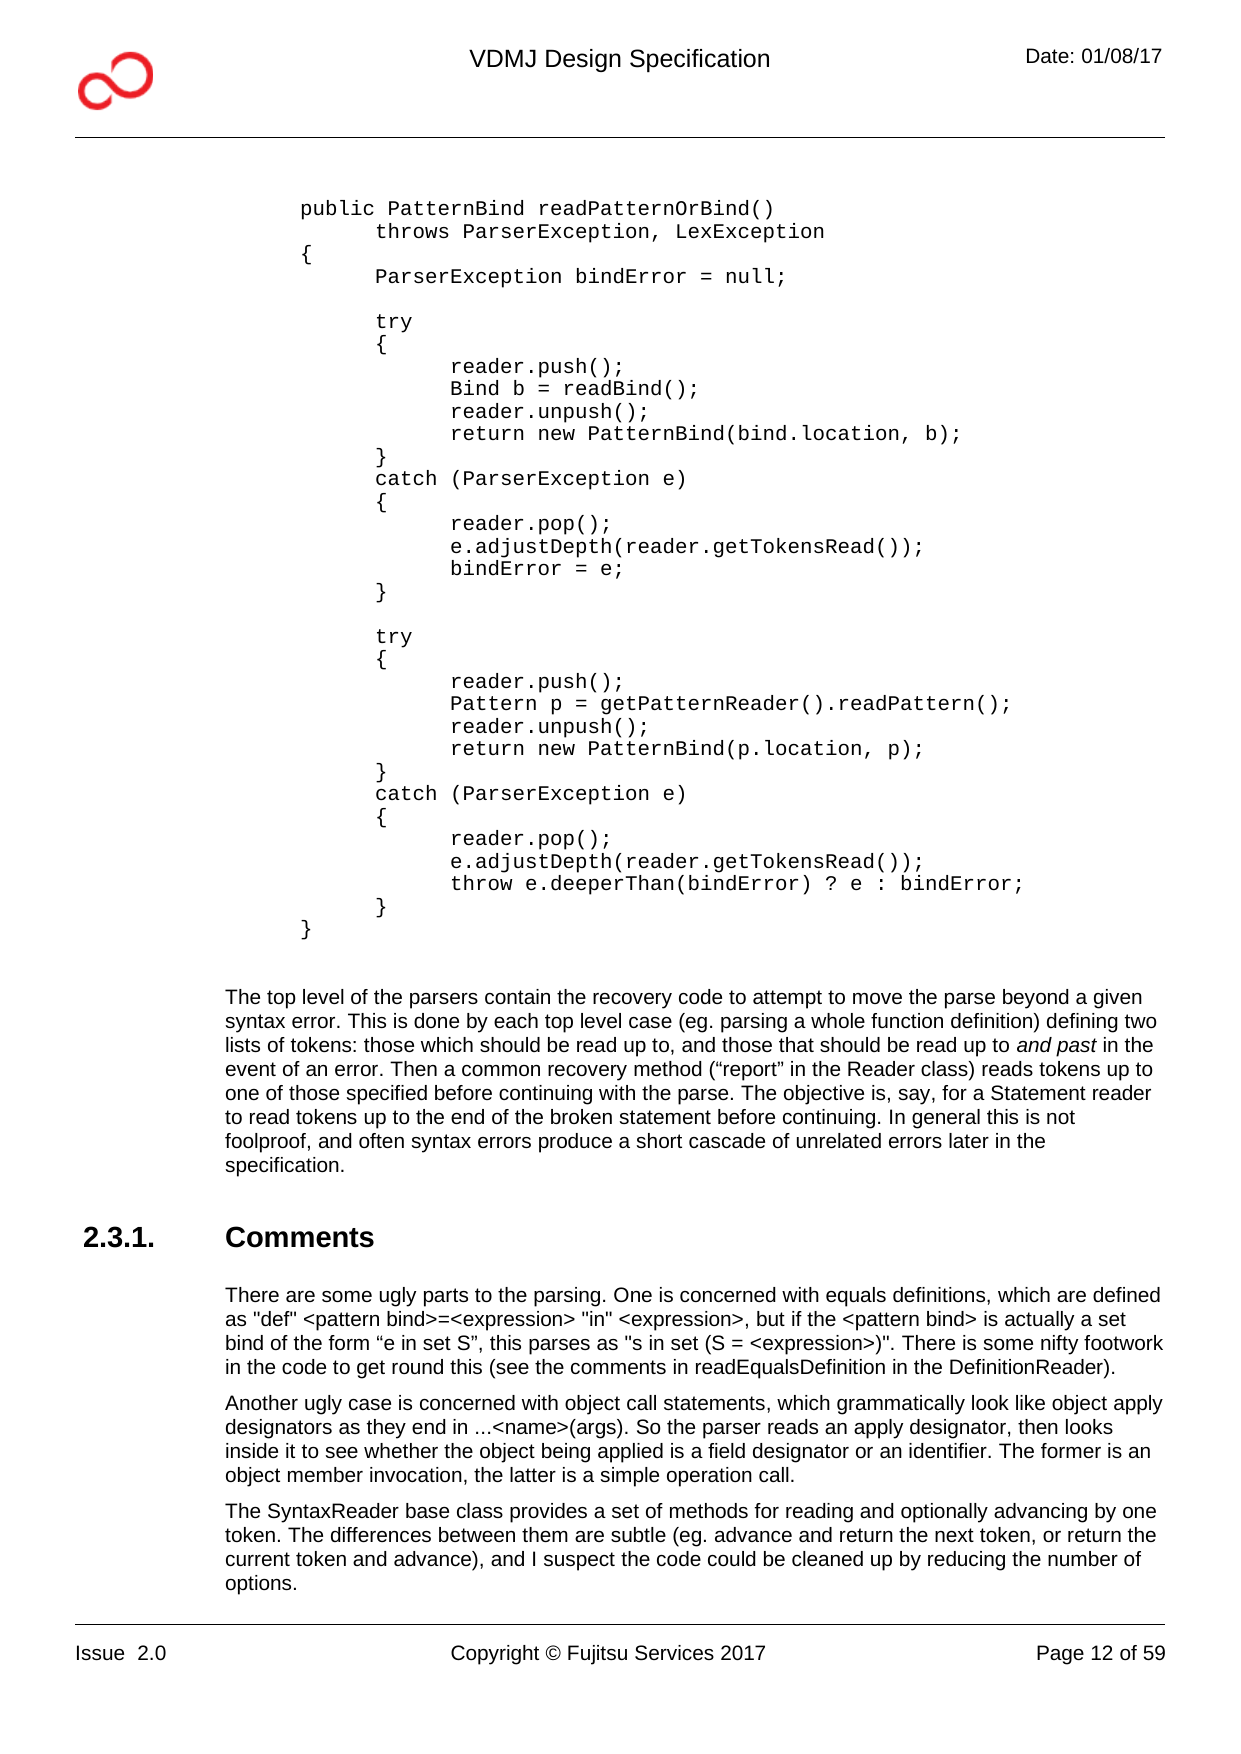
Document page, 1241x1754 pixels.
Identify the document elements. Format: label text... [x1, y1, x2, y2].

text { [225, 243, 1165, 265]
text return new PatternBind(p.location, p); [225, 738, 1165, 760]
text Pattern p = getPatternReader().readPattern(); [225, 693, 1165, 715]
text reader.push(); [225, 355, 1165, 378]
text e.adjustDepth(reader.getTokensRead()); [225, 535, 1165, 558]
text } [225, 445, 1165, 468]
text } [225, 895, 1165, 918]
text The SyntaxReader base class provides a set of methods for reading and optionally advancing by one token. The differences between them are subtle (eg. advance and return the next token, or return the current token and advance), and I suspect the code could be cleaned up by reducing the number of options. [225, 1500, 1165, 1596]
text } [225, 580, 1165, 603]
text { [225, 805, 1165, 828]
text } [225, 918, 1165, 940]
text bindError = e; [225, 558, 1165, 580]
text reader.pop(); [225, 828, 1165, 850]
text catch (ParserException e) [225, 468, 1165, 490]
text Another ugly case is concerned with object call statements, which grammatically look like object apply designators as they end in ...<name>(args). So the parser reads an apply designator, then looks inside it to see whether the object being applied is a field designator or an identifier. The former is an object member invocation, the latter is a simple operation call. [225, 1391, 1165, 1487]
text There are some ugly parts to the parsing. One is concerned with equals definitions, which are defined as "def" <pattern bind>=<expression> "in" <expression>, but if the <pattern bind> is actually a set bind of the form “e in set S”, this parses as "s in set (S = <expression>)". There is some nifty footwork in the code to get round this (see the comments in readEqualsDefinition in the DefinitionReader). [225, 1283, 1165, 1379]
text reader.unpush(); [225, 400, 1165, 423]
text catch (ParserException e) [225, 783, 1165, 805]
subtitle Comments [75, 1219, 1165, 1253]
text return new PatternBind(bind.location, b); [225, 423, 1165, 445]
text e.adjustDepth(reader.getTokensRead()); [225, 850, 1165, 873]
text reader.pop(); [225, 513, 1165, 535]
text { [225, 333, 1165, 355]
text throws ParserException, LexException [225, 220, 1165, 243]
text } [225, 760, 1165, 783]
text Bind b = readBind(); [225, 378, 1165, 400]
text try [225, 625, 1165, 648]
text The top level of the parsers contain the recovery code to attempt to move the parse beyond a given syntax error. This is done by each top level case (eg. parsing a whole function definition) defining two lists of tokens: those which should be read up to, and those that should be read up to and past in the event of an error. Then a common recovery method (“report” in the Reader class) reads tokens up to one of those specified before continuing with the parse. The objective is, say, for a Statement reader to read tokens up to the end of the broken statement before continuing. In general this is not foolproof, and often syntax errors produce a short cascade of unrelated errors later in the specification. [225, 985, 1165, 1177]
text public PatternBind readPatternOrBind() [225, 198, 1165, 220]
picture [78, 44, 153, 120]
text throw e.deeperThan(bindError) ? e : bindError; [225, 873, 1165, 895]
text reader.unpush(); [225, 715, 1165, 738]
text { [225, 490, 1165, 513]
text reader.push(); [225, 670, 1165, 693]
text { [225, 648, 1165, 670]
text ParserException bindError = null; [225, 265, 1165, 288]
text try [225, 310, 1165, 333]
